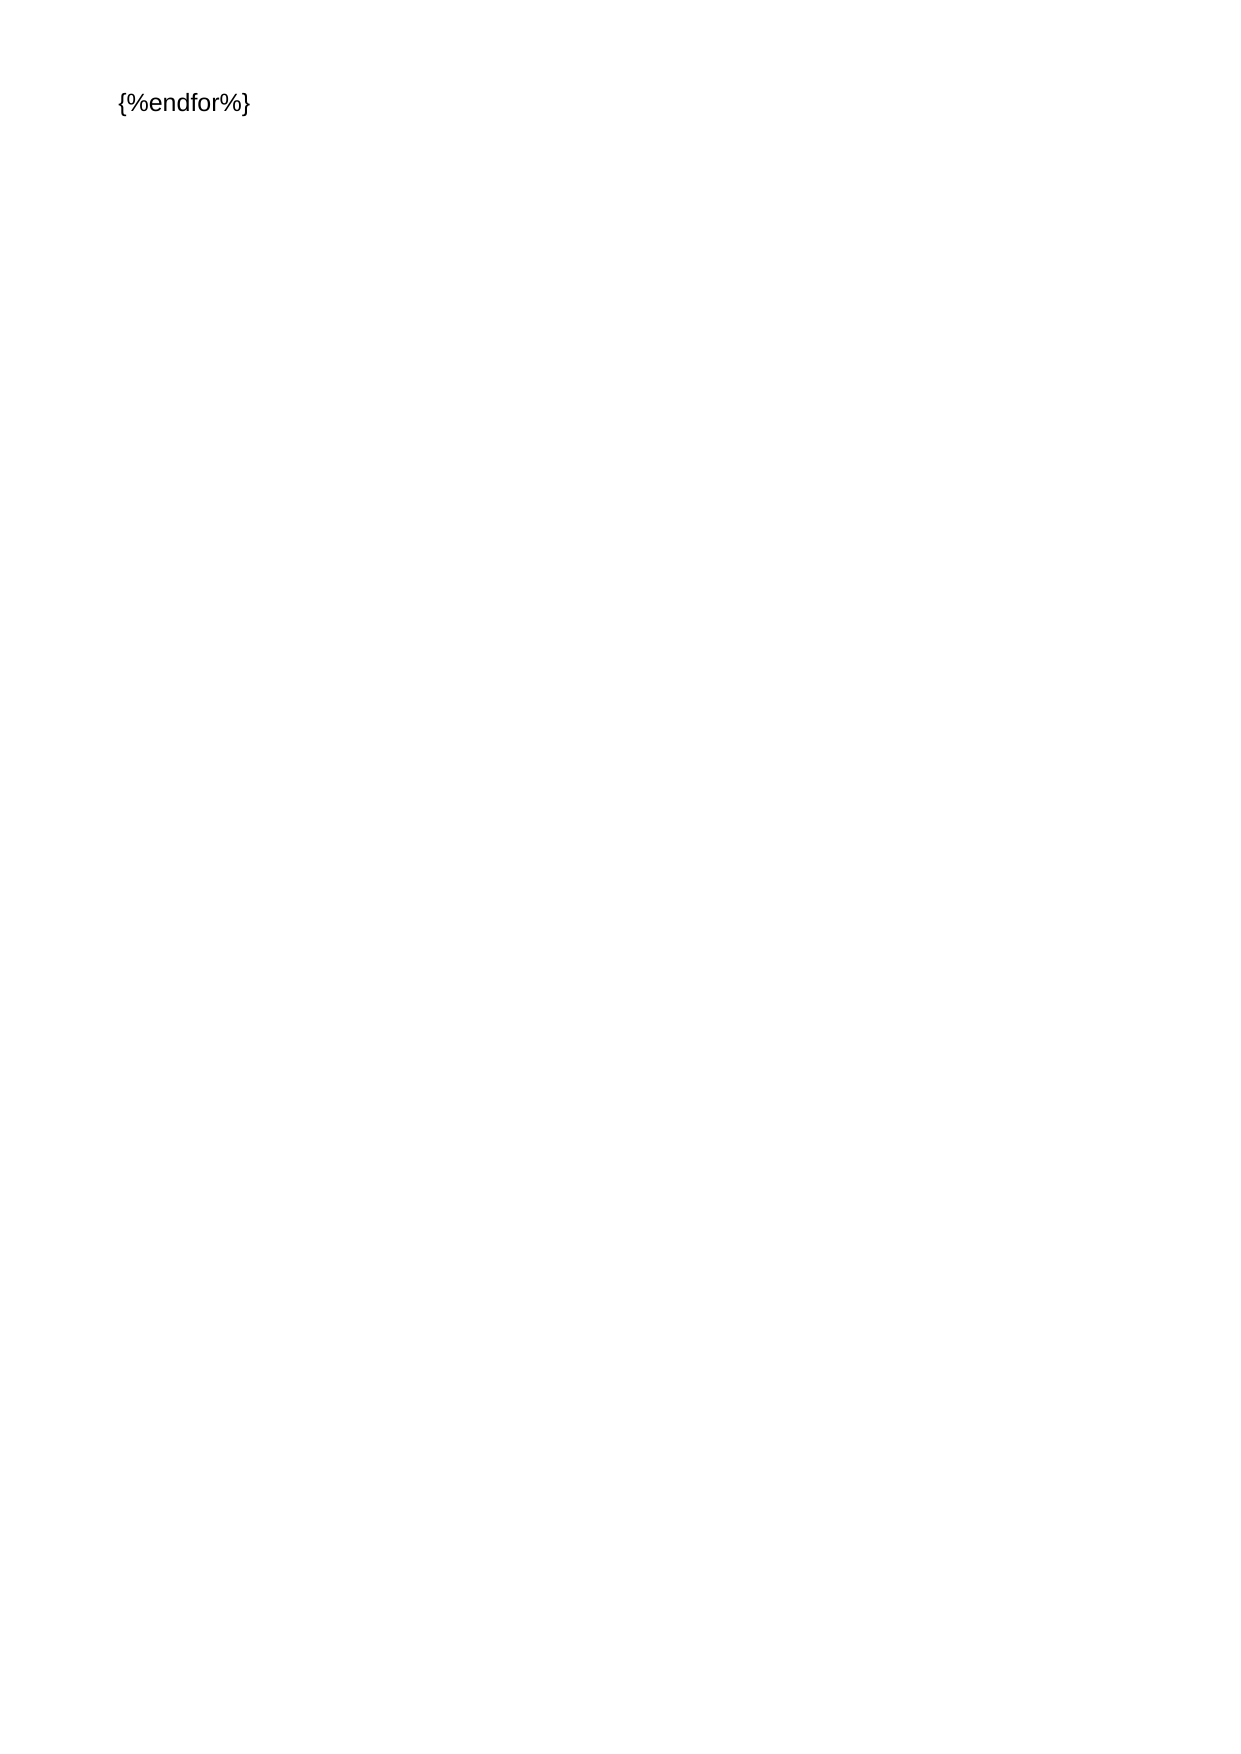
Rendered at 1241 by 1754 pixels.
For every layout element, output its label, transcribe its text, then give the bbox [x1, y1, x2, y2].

text {%endfor%} [118, 88, 1181, 117]
